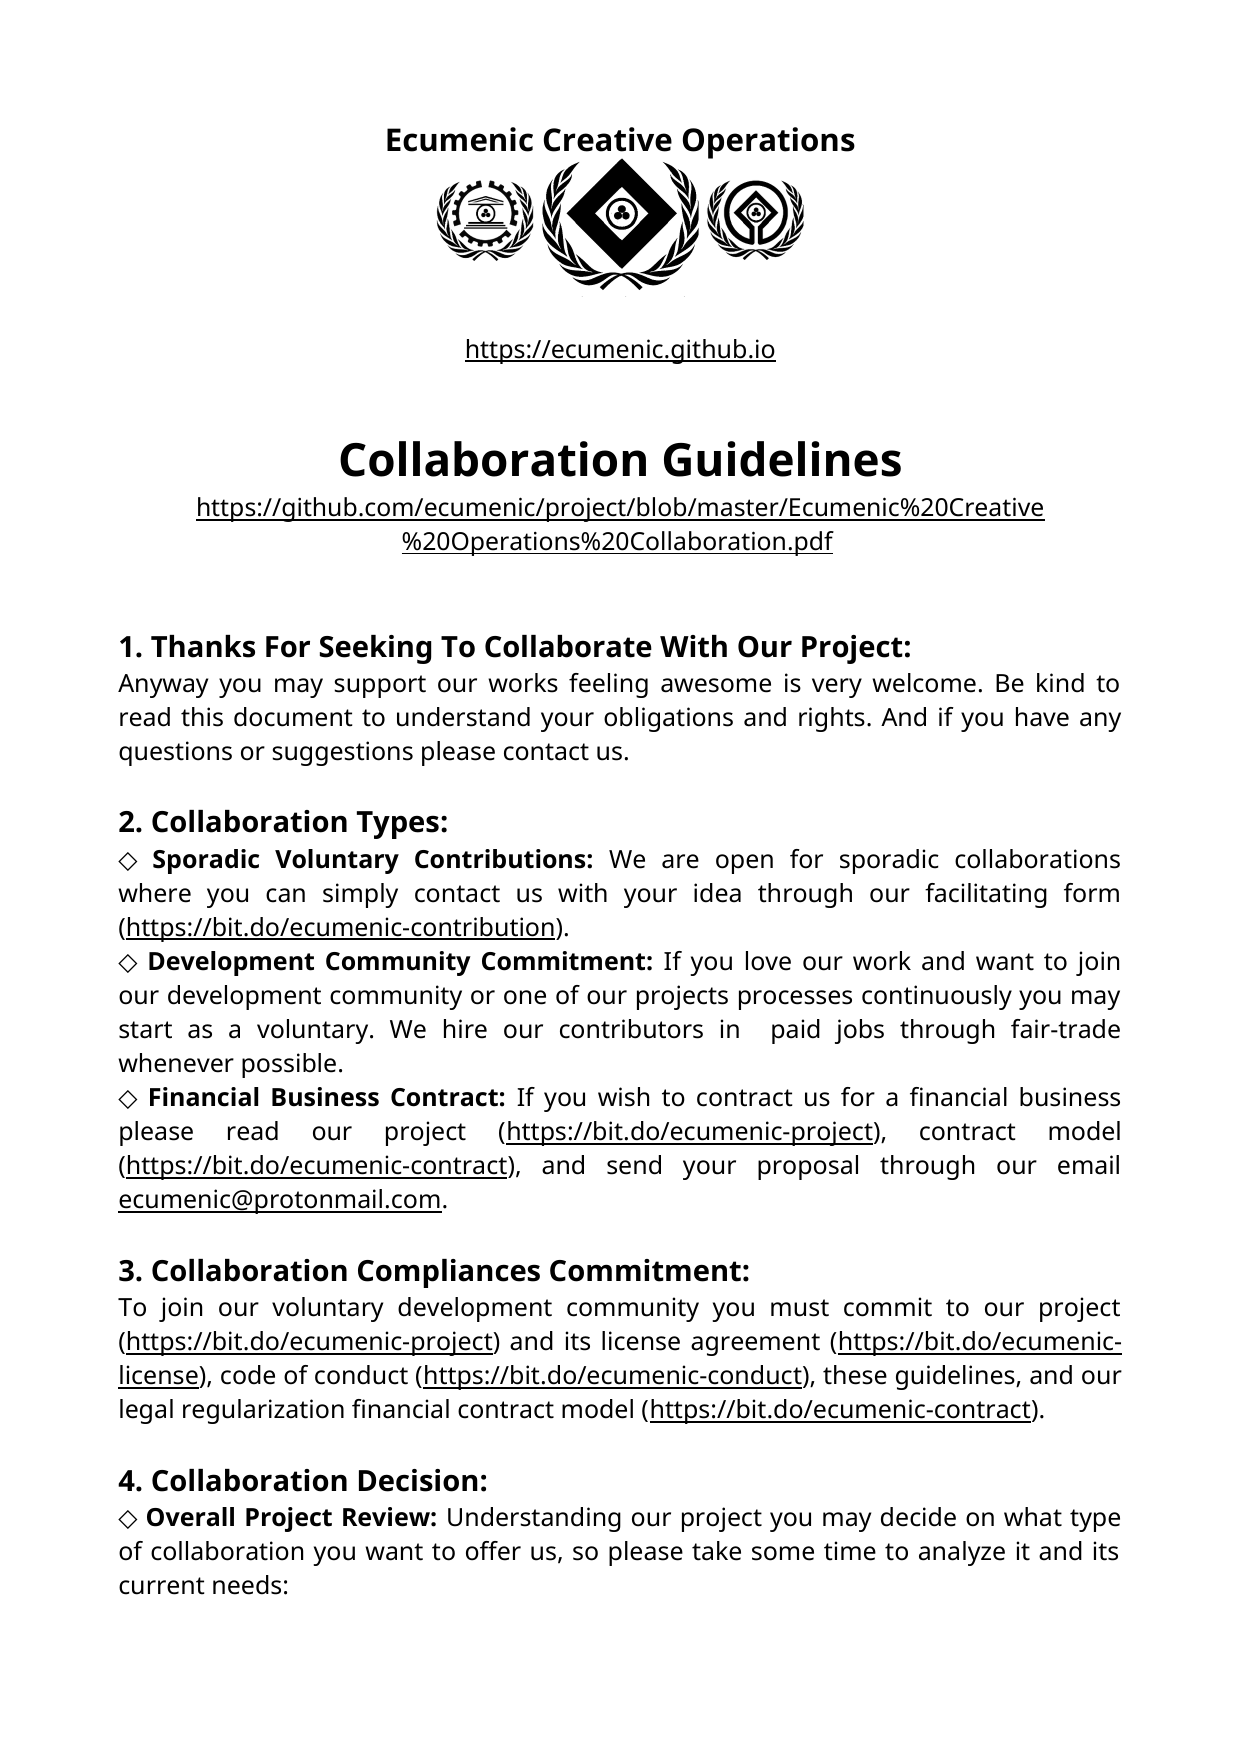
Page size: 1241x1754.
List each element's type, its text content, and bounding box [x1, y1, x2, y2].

text ◇ Sporadic Voluntary Contributions: We are open for sporadic collaborations where you can simply contact us with your idea through our facilitating form (https://bit.do/ecumenic-contribution). [118, 841, 1122, 944]
text 2. Collaboration Types: [118, 802, 1122, 841]
text To join our voluntary development community you must commit to our project (https://bit.do/ecumenic-project) and its license agreement (https://bit.do/ecumenic-license), code of conduct (https://bit.do/ecumenic-conduct), these guidelines, and our legal regularization financial contract model (https://bit.do/ecumenic-contract). [118, 1290, 1122, 1426]
text 3. Collaboration Compliances Commitment: [118, 1250, 1122, 1290]
text Anyway you may support our works feeling awesome is very welcome. Be kind to read this document to understand your obligations and rights. And if you have any questions or suggestions please contact us. [118, 666, 1122, 768]
text Ecumenic Creative Operations [118, 118, 1122, 161]
text https://ecumenic.github.io [118, 331, 1122, 365]
text 4. Collaboration Decision: [118, 1460, 1122, 1500]
text https://github.com/ecumenic/project/blob/master/Ecumenic%20Creative%20Operations%20Collaboration.pdf [118, 490, 1122, 558]
text Collaboration Guidelines [118, 428, 1122, 490]
text ◇ Overall Project Review: Understanding our project you may decide on what type of collaboration you want to offer us, so please take some time to analyze it and its current needs: [118, 1500, 1122, 1602]
text 1. Thanks For Seeking To Collaborate With Our Project: [118, 626, 1122, 666]
text ◇ Financial Business Contract: If you wish to contract us for a financial business please read our project (https://bit.do/ecumenic-project), contract model (https://bit.do/ecumenic-contract), and send your proposal through our email ecumenic@protonmail.com. [118, 1080, 1122, 1216]
text ◇ Development Community Commitment: If you love our work and want to join our development community or one of our projects processes continuously you may start as a voluntary. We hire our contributors in paid jobs through fair-trade whenever possible. [118, 944, 1122, 1080]
picture [428, 147, 813, 298]
